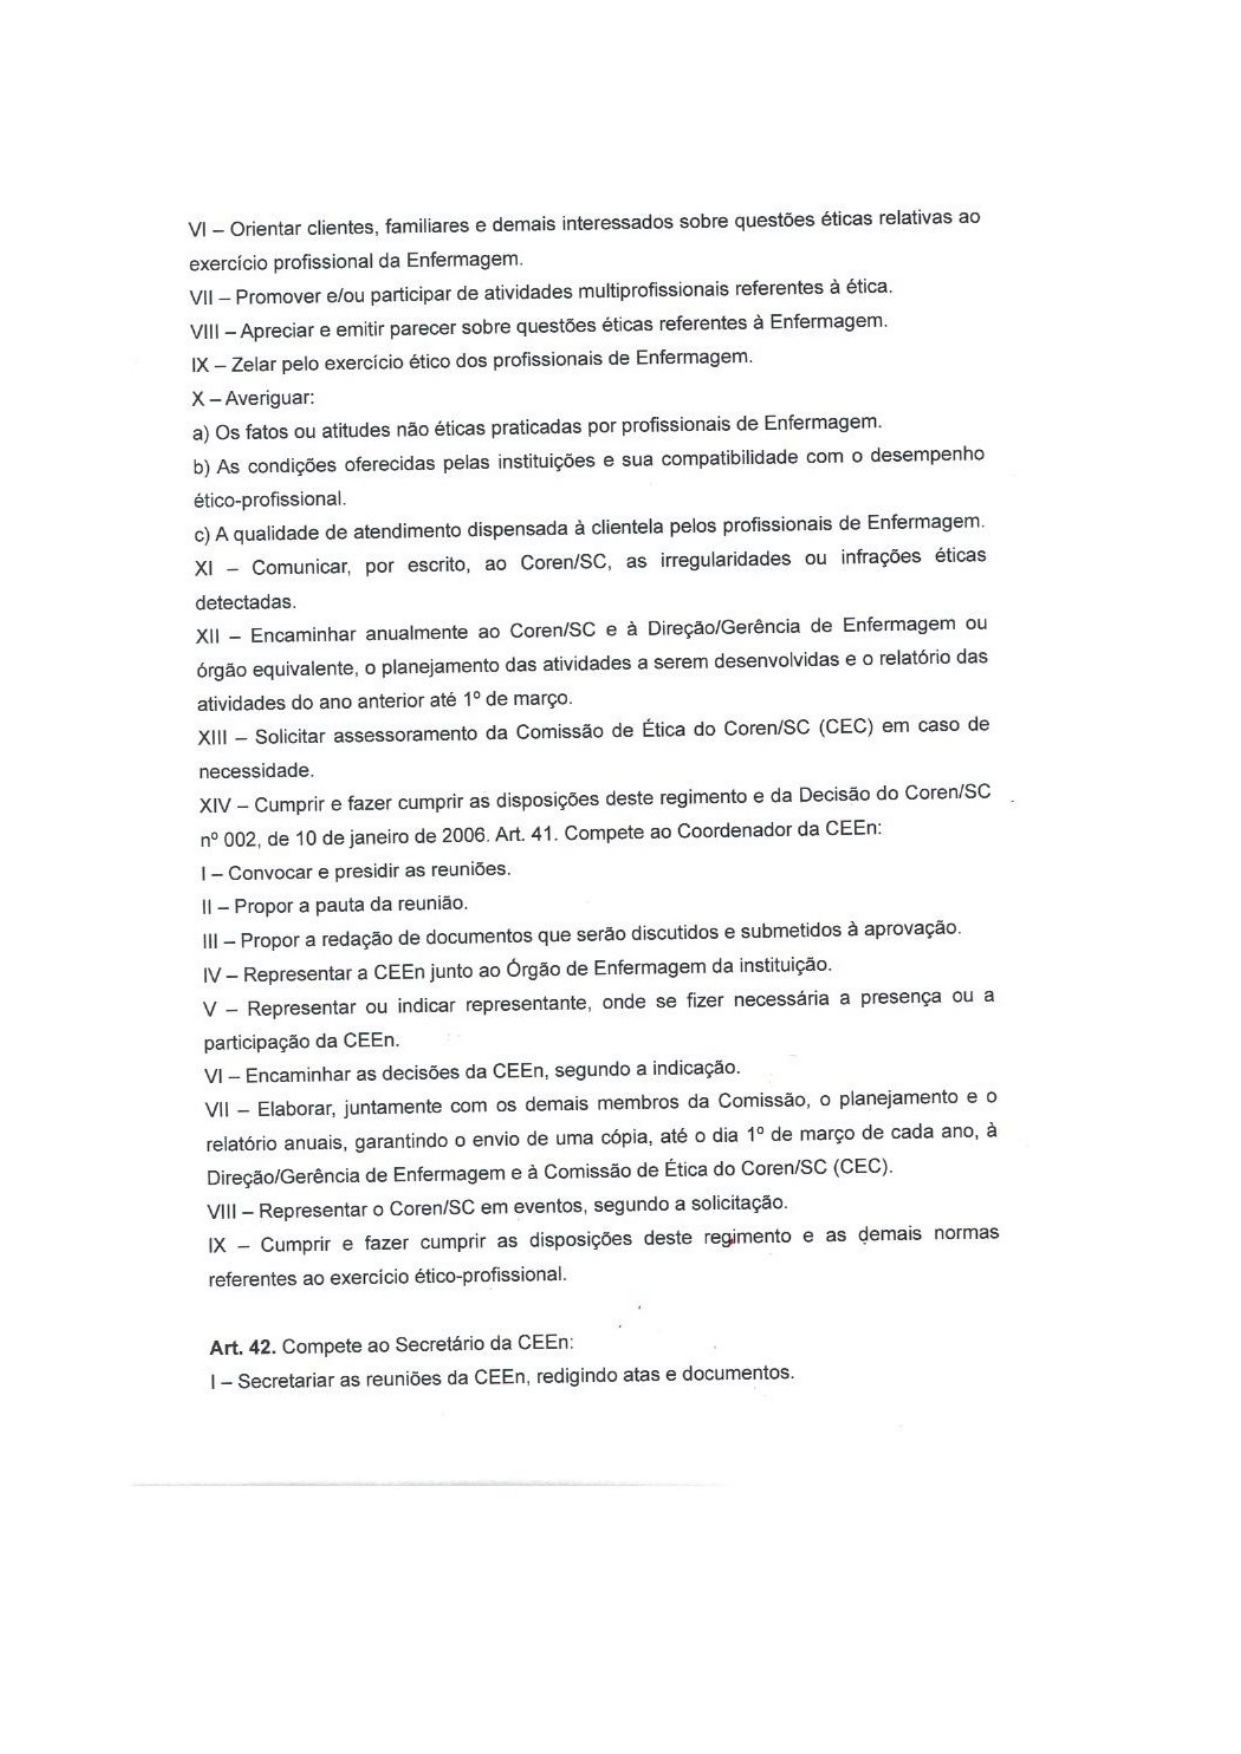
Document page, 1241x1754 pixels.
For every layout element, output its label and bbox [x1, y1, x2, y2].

picture [118, 118, 1123, 1499]
